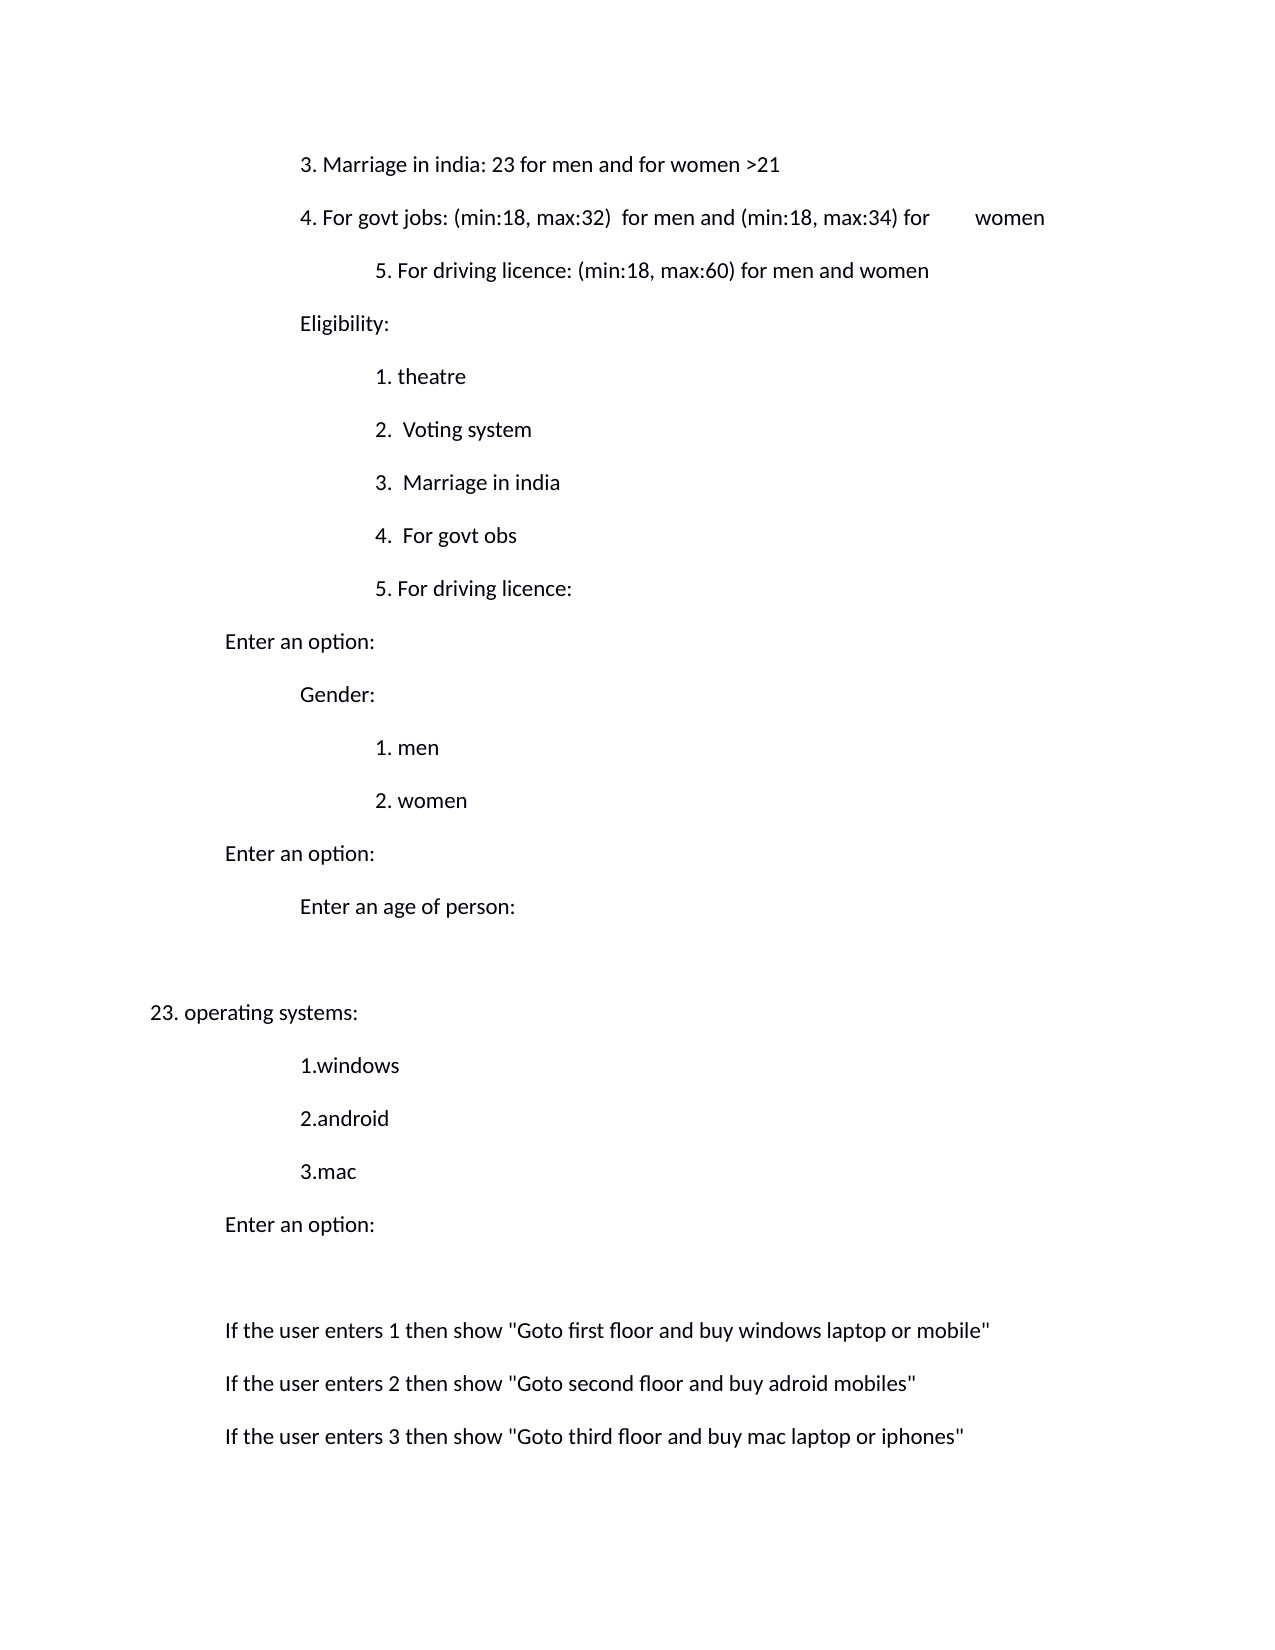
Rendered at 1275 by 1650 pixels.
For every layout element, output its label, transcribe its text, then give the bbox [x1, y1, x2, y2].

text 2.android [225, 1104, 1125, 1132]
text 5. For driving licence: [150, 574, 1125, 602]
text 4. For govt obs [150, 521, 1125, 549]
text 5. For driving licence: (min:18, max:60) for men and women [225, 256, 1125, 284]
text 3. Marriage in india [150, 468, 1125, 496]
text 3. Marriage in india: 23 for men and for women >21 [225, 150, 1125, 178]
text 23. operating systems: [150, 998, 1125, 1026]
text Gender: [150, 680, 1125, 708]
text Enter an option: [150, 627, 1125, 655]
text If the user enters 3 then show "Goto third floor and buy mac laptop or iphones" [225, 1422, 1125, 1451]
text 2. Voting system [150, 415, 1125, 443]
text 1. men [150, 733, 1125, 761]
text 1. theatre [225, 362, 1125, 390]
text If the user enters 2 then show "Goto second floor and buy adroid mobiles" [225, 1369, 1125, 1397]
text 4. For govt jobs: (min:18, max:32) for men and (min:18, max:34) for women [225, 203, 1125, 231]
text Enter an age of person: [150, 892, 1125, 920]
text 3.mac [225, 1157, 1125, 1185]
text Eligibility: [225, 309, 1125, 337]
text If the user enters 1 then show "Goto first floor and buy windows laptop or mobile" [225, 1316, 1125, 1344]
text 1.windows [225, 1051, 1125, 1079]
text Enter an option: [225, 1210, 1125, 1238]
text Enter an option: [150, 839, 1125, 867]
text 2. women [150, 786, 1125, 814]
